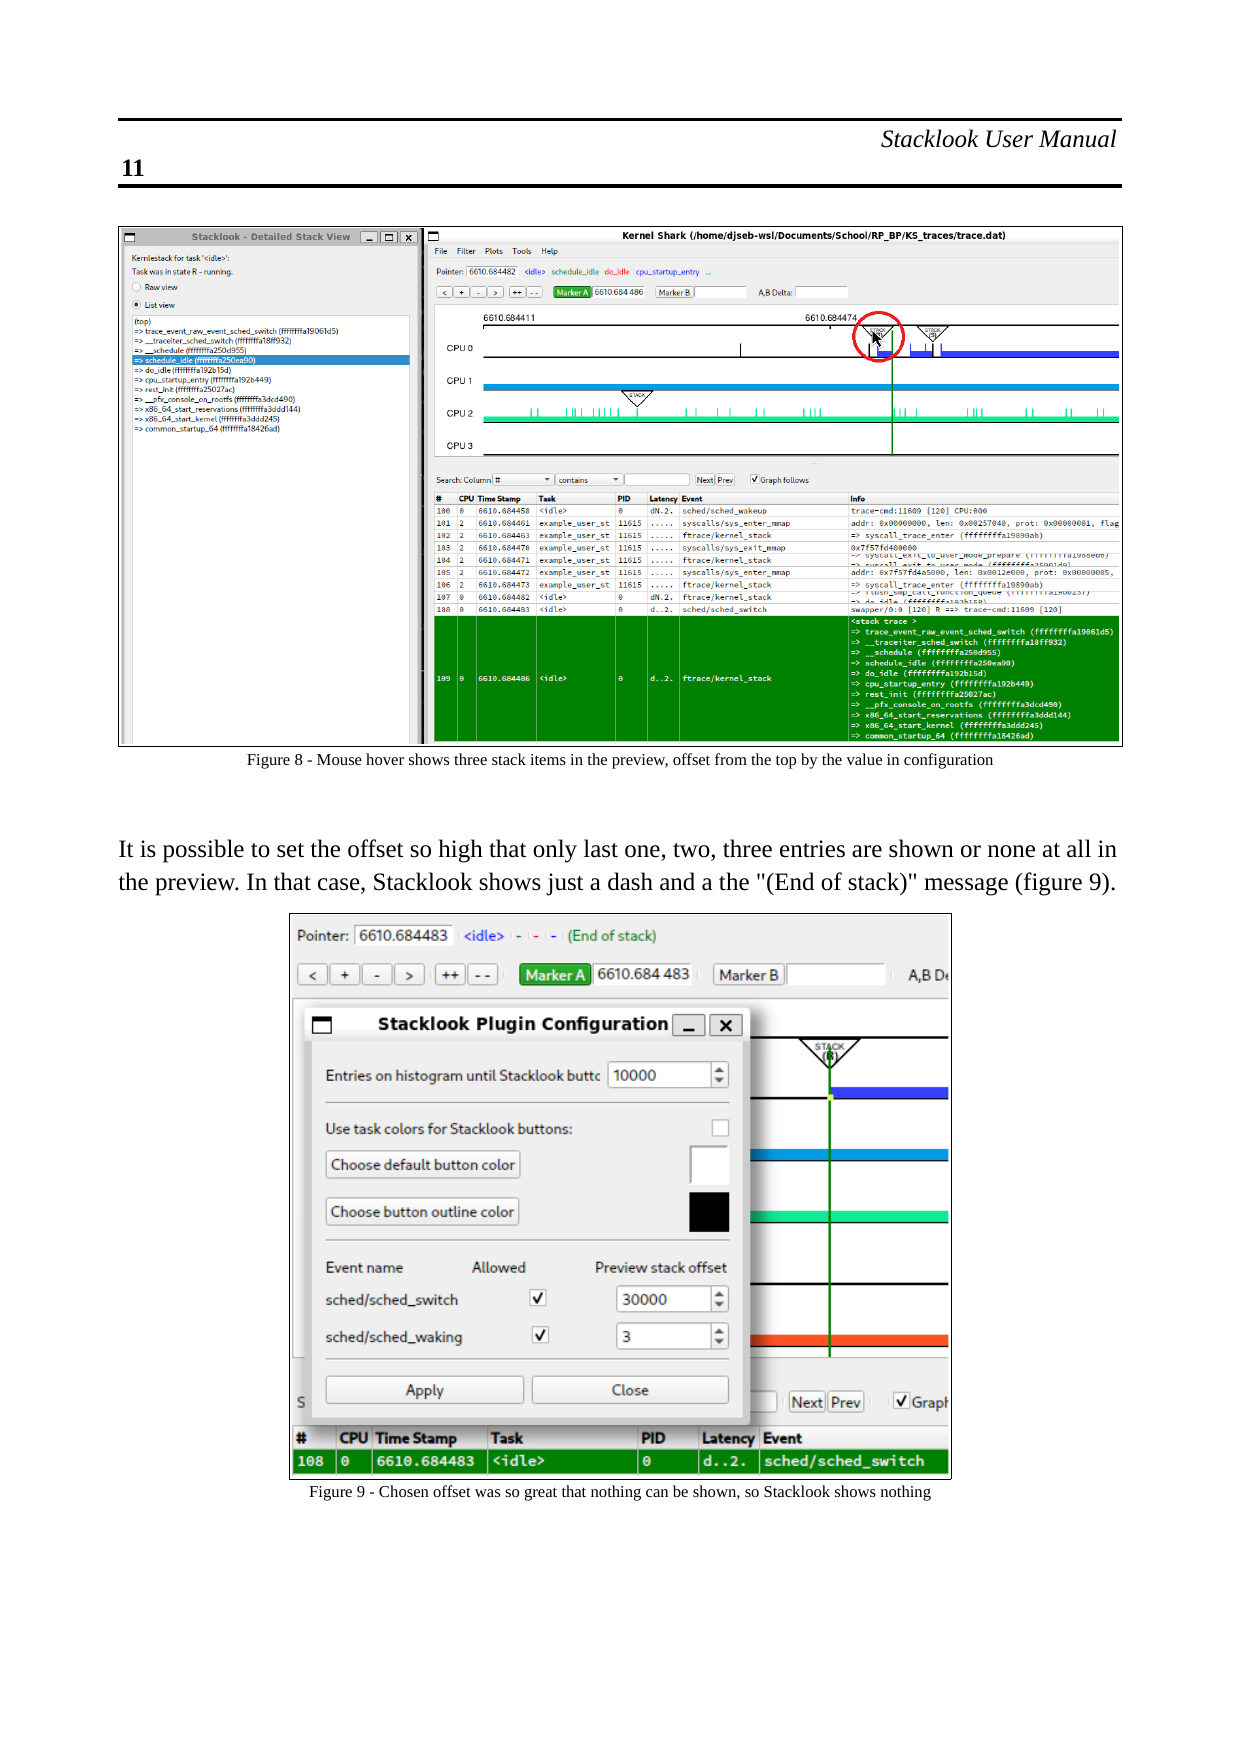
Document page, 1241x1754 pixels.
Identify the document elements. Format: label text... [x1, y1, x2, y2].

text [118, 217, 1122, 226]
text It is possible to set the offset so high that only last one, two, three entries are shown or none at all in the preview. In that case, Stacklook shows just a dash and a the "(End of stack)" message (figure 9). [118, 834, 1122, 895]
text Figure 8 - Mouse hover shows three stack items in the preview, offset from the top by the value in configuration [118, 747, 1122, 769]
text Figure 9 - Chosen offset was so great that nothing can be shown, so Stacklook shows nothing [118, 914, 1122, 1501]
picture [121, 228, 1119, 744]
text [119, 227, 1122, 746]
picture [291, 915, 949, 1476]
text [290, 914, 951, 1479]
